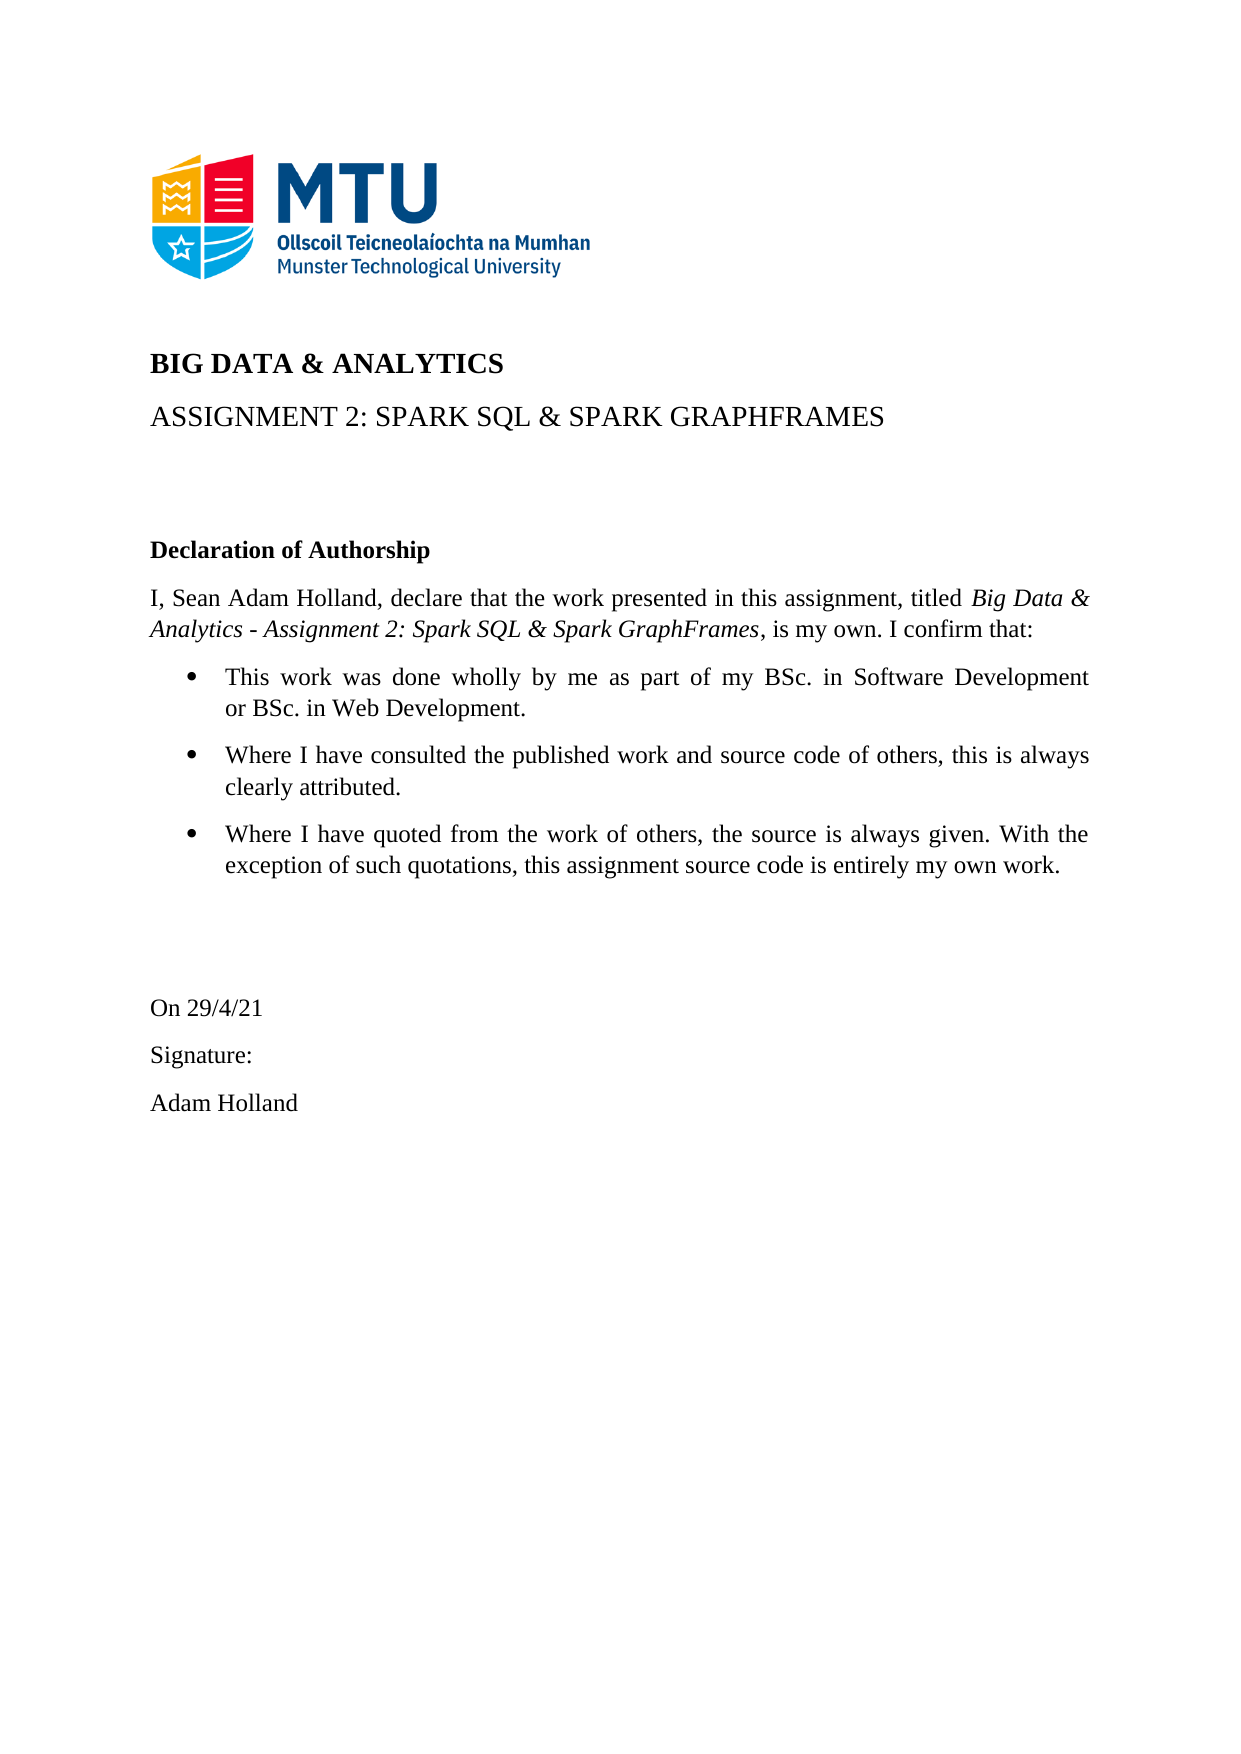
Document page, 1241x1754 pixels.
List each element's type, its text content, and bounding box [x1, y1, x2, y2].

text On 29/4/21 [150, 993, 1090, 1021]
text Declaration of Authorship [150, 535, 1090, 564]
text Adam Holland [150, 1088, 1090, 1117]
picture [150, 150, 592, 282]
text ASSIGNMENT 2: SPARK SQL & SPARK GRAPHFRAMES [150, 399, 1090, 432]
list Where I have quoted from the work of others, the source is always given. With the exception of such quotations, this assignment source code is entirely my own work. [187, 819, 1090, 879]
list This work was done wholly by me as part of my BSc. in Software Development or BSc. in Web Development. [187, 662, 1090, 722]
text Signature: [150, 1040, 1090, 1069]
list Where I have consulted the published work and source code of others, this is always clearly attributed. [187, 741, 1090, 800]
text I, Sean Adam Holland, declare that the work presented in this assignment, titled Big Data & Analytics - Assignment 2: Spark SQL & Spark GraphFrames, is my own. I confirm that: [150, 583, 1090, 643]
text BIG DATA & ANALYTICS [150, 346, 1090, 379]
